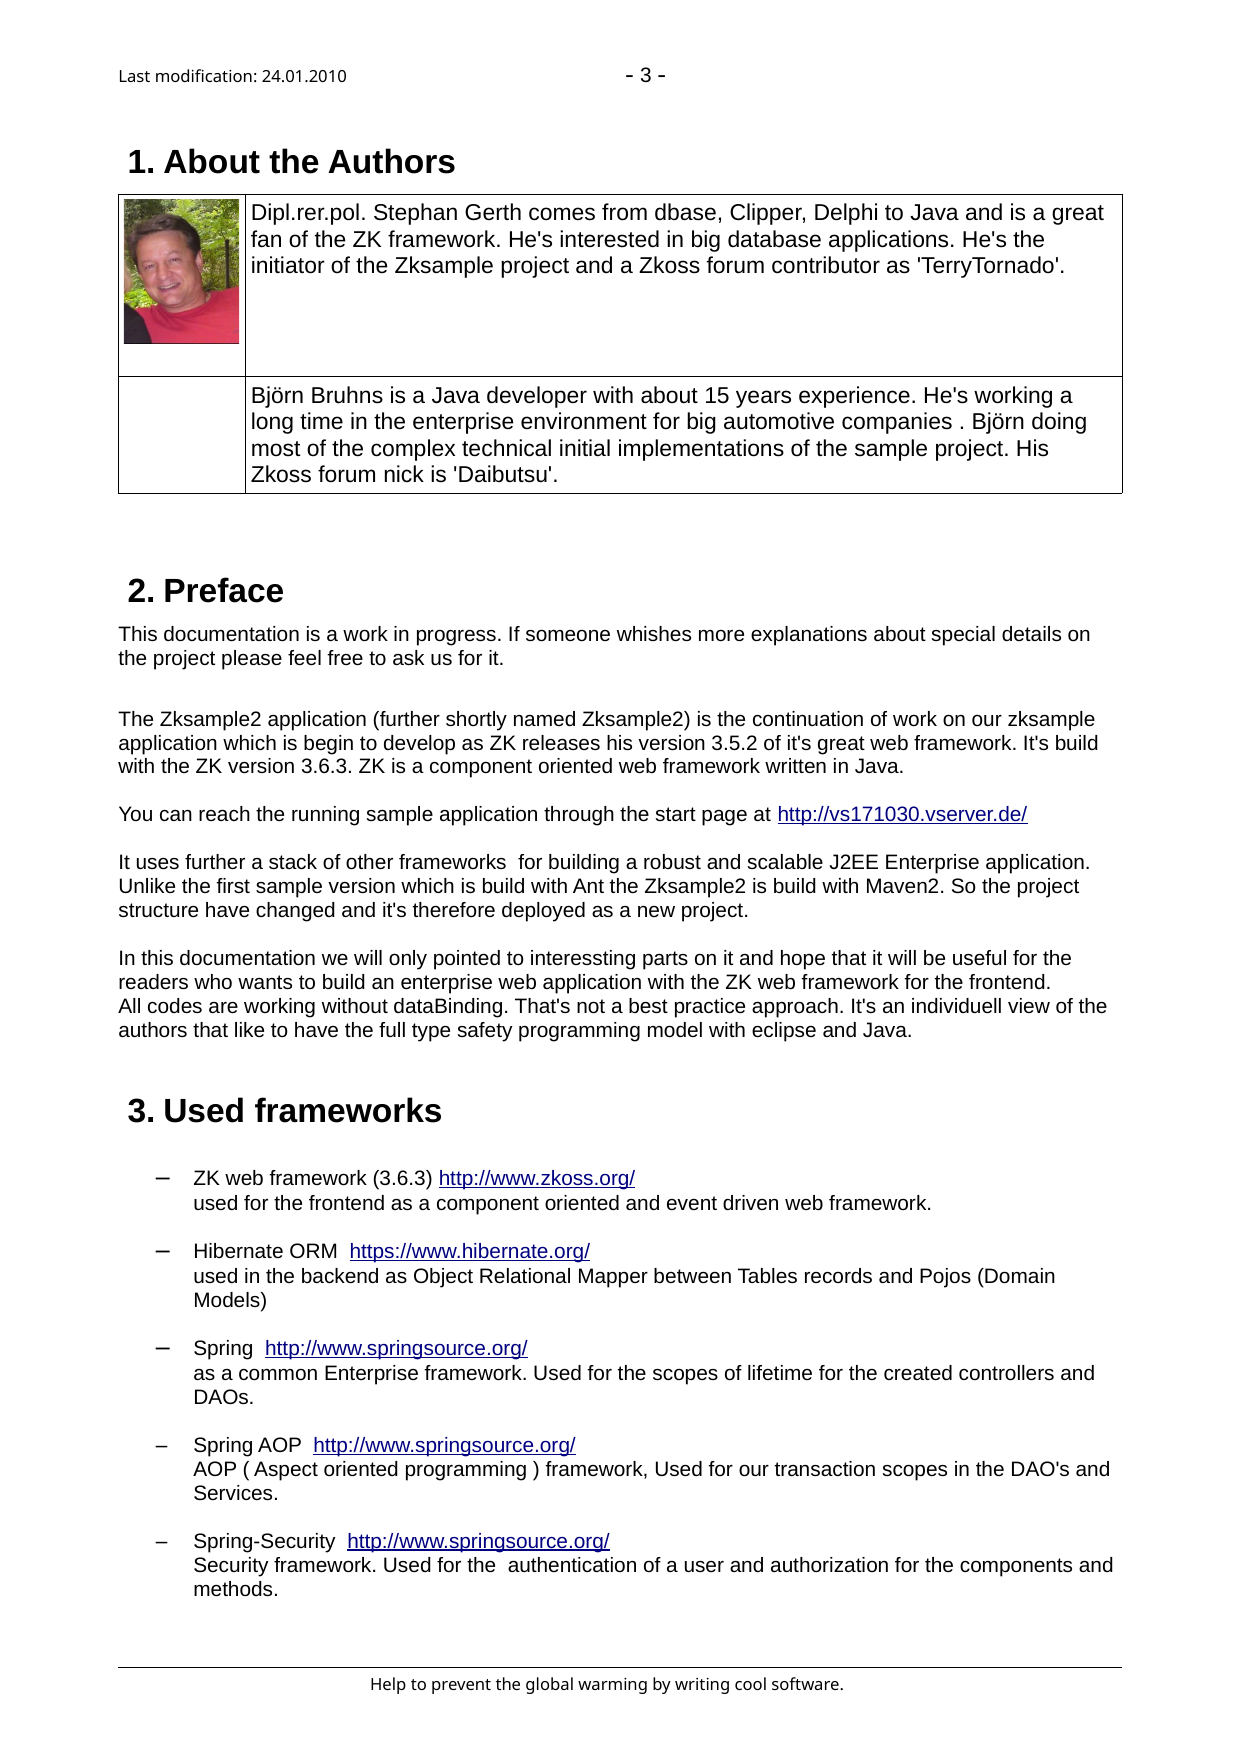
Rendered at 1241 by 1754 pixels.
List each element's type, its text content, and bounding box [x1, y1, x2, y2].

table_cell [119, 377, 245, 493]
text You can reach the running sample application through the start page at http://vs171030.vserver.de/ [118, 802, 1122, 826]
list Spring AOP http://www.springsource.org/ [156, 1433, 1122, 1457]
table_header Dipl.rer.pol. Stephan Gerth comes from dbase, Clipper, Delphi to Java and is a great fan of the ZK framework. He's interested in big database applications. He's the initiator of the Zksample project and a Zkoss forum contributor as 'TerryTornado'. [246, 195, 1122, 376]
picture [123, 199, 240, 344]
list as a common Enterprise framework. Used for the scopes of lifetime for the created controllers and DAOs. [156, 1361, 1122, 1409]
list Spring-Security http://www.springsource.org/ [156, 1528, 1122, 1553]
list ZK web framework (3.6.3) http://www.zkoss.org/ [156, 1166, 1122, 1191]
list used for the frontend as a component oriented and event driven web framework. [156, 1191, 1122, 1215]
text It uses further a stack of other frameworks for building a robust and scalable J2EE Enterprise application. Unlike the first sample version which is build with Ant the Zksample2 is build with Maven2. So the project structure have changed and it's therefore deployed as a new project. [118, 850, 1122, 922]
text The Zksample2 application (further shortly named Zksample2) is the continuation of work on our zksample application which is begin to develop as ZK releases his version 3.5.2 of it's great web framework. It's build with the ZK version 3.6.3. ZK is a component oriented web framework written in Java. [118, 706, 1122, 778]
subtitle Preface [118, 571, 1122, 609]
text All codes are working without dataBinding. That's not a best practice approach. It's an individuell view of the authors that like to have the full type safety programming model with eclipse and Java. [118, 994, 1122, 1042]
subtitle About the Authors [118, 142, 1122, 181]
text This documentation is a work in progress. If someone whishes more explanations about special details on the project please feel free to ask us for it. [118, 622, 1122, 670]
table_header [119, 195, 245, 376]
list AOP ( Aspect oriented programming ) framework, Used for our transaction scopes in the DAO's and Services. [156, 1457, 1122, 1504]
list Security framework. Used for the authentication of a user and authorization for the components and methods. [156, 1553, 1122, 1601]
list Spring http://www.springsource.org/ [156, 1336, 1122, 1361]
list used in the backend as Object Relational Mapper between Tables records and Pojos (Domain Models) [156, 1264, 1122, 1312]
subtitle Used frameworks [118, 1091, 1122, 1129]
text In this documentation we will only pointed to interessting parts on it and hope that it will be useful for the readers who wants to build an enterprise web application with the ZK web framework for the frontend. [118, 946, 1122, 994]
list Hibernate ORM https://www.hibernate.org/ [156, 1239, 1122, 1264]
table_cell Björn Bruhns is a Java developer with about 15 years experience. He's working a long time in the enterprise environment for big automotive companies . Björn doing most of the complex technical initial implementations of the sample project. His Zkoss forum nick is 'Daibutsu'. [246, 377, 1122, 493]
